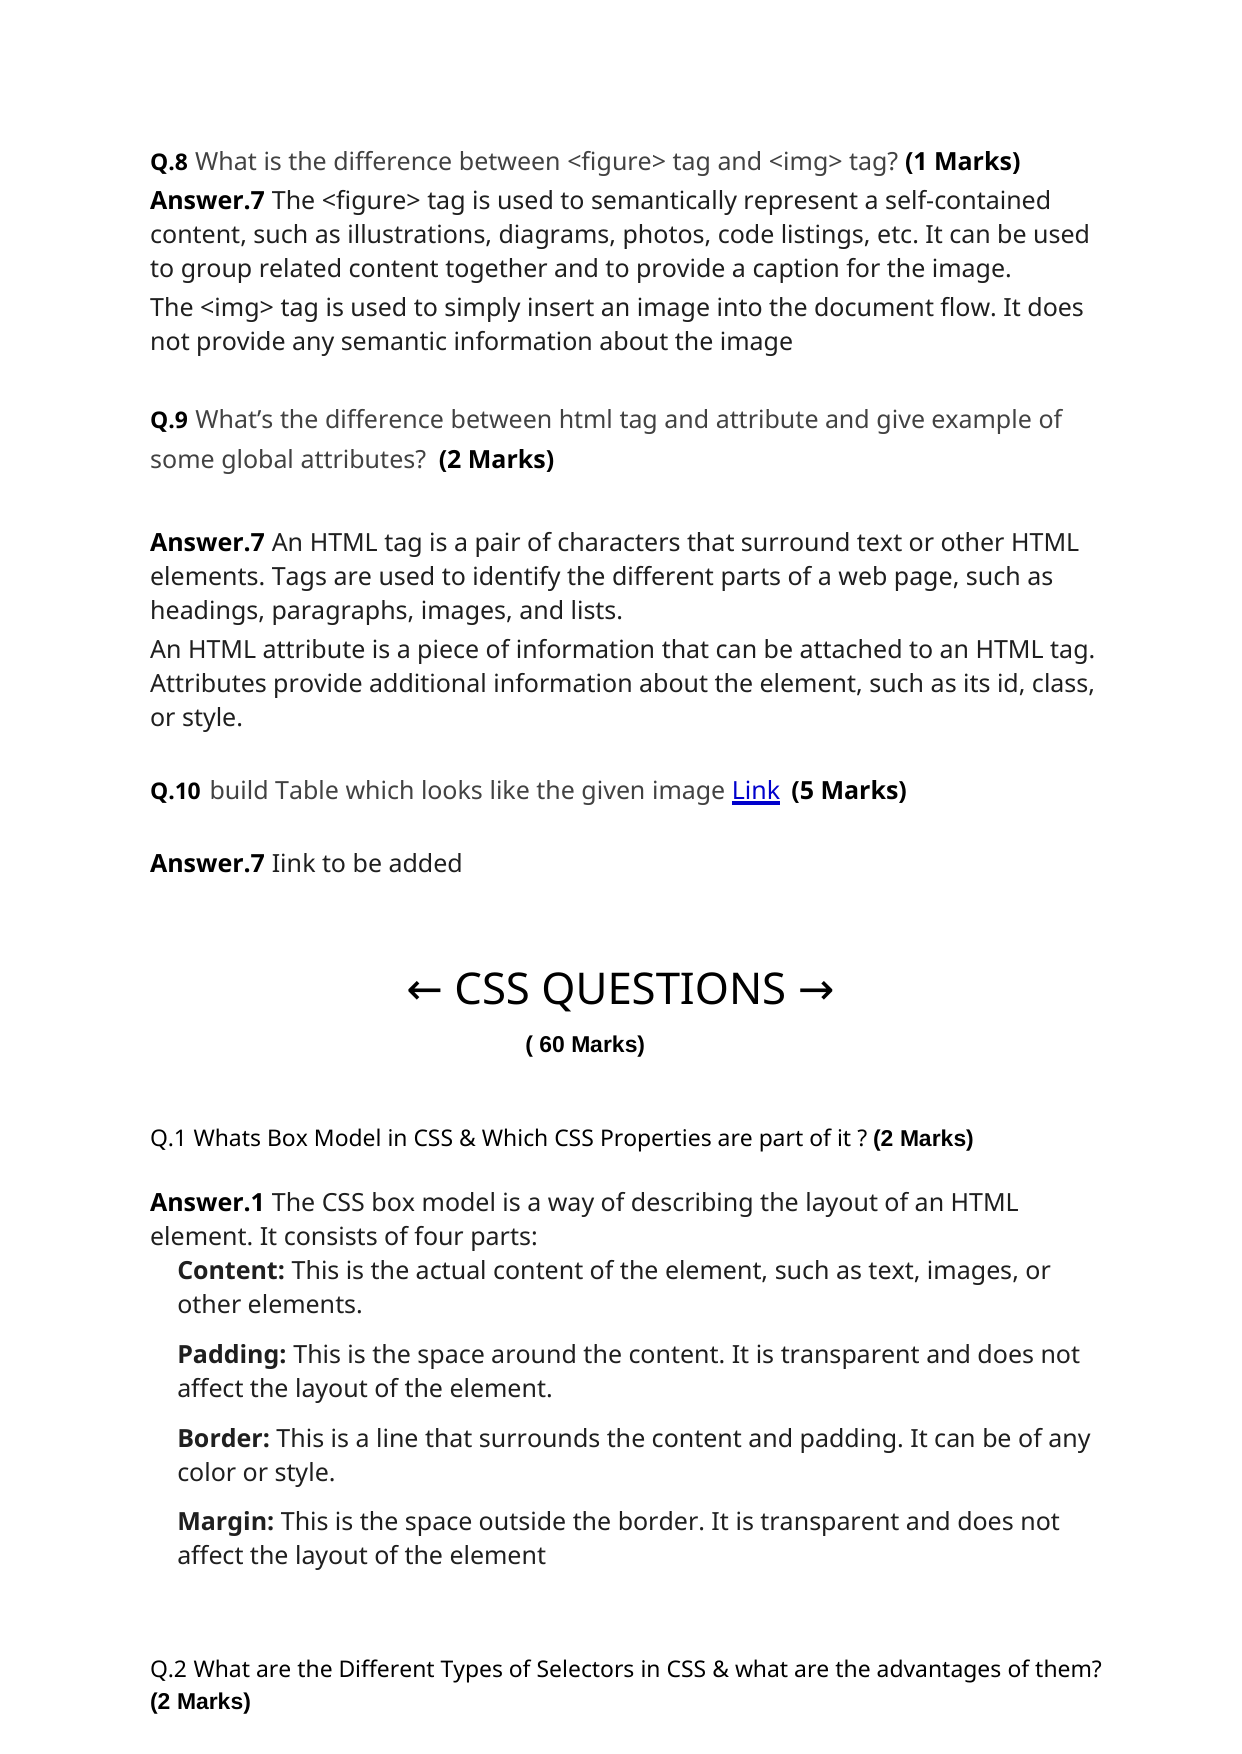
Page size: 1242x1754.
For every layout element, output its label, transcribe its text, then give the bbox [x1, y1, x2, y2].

list build Table which looks like the given image Link (5 Marks) [150, 773, 1104, 807]
list Whats Box Model in CSS & Which CSS Properties are part of it ? (2 Marks) [150, 1122, 1104, 1153]
list Margin: This is the space outside the border. It is transparent and does not affect the layout of the element [139, 1504, 1104, 1572]
list Border: This is a line that surrounds the content and padding. It can be of any color or style. [139, 1420, 1104, 1488]
list What are the Different Types of Selectors in CSS & what are the advantages of them? [150, 1653, 1104, 1684]
list Padding: This is the space around the content. It is transparent and does not affect the layout of the element. [139, 1336, 1104, 1404]
text Answer.7 An HTML tag is a pair of characters that surround text or other HTML elements. Tags are used to identify the different parts of a web page, such as headings, paragraphs, images, and lists. [150, 524, 1104, 627]
text The <img> tag is used to simply insert an image into the document flow. It does not provide any semantic information about the image [150, 290, 1104, 358]
text An HTML attribute is a piece of information that can be attached to an HTML tag. Attributes provide additional information about the element, such as its id, class, or style. [150, 632, 1104, 734]
text Answer.7 Iink to be added [150, 846, 1104, 880]
subtitle (2 Marks) [150, 1688, 1104, 1715]
text Answer.7 The <figure> tag is used to semantically represent a self-contained content, such as illustrations, diagrams, photos, code listings, etc. It can be used to group related content together and to provide a caption for the image. [150, 183, 1104, 285]
text Answer.1 The CSS box model is a way of describing the layout of an HTML element. It consists of four parts: [150, 1184, 1104, 1253]
text ← CSS QUESTIONS → [304, 958, 936, 1017]
subtitle ( 60 Marks) [234, 1031, 936, 1057]
list What is the difference between <ﬁgure> tag and <img> tag? (1 Marks) [150, 144, 1104, 178]
list What’s the difference between html tag and attribute and give example of some global attributes? (2 Marks) [150, 402, 1073, 475]
list Content: This is the actual content of the element, such as text, images, or other elements. [139, 1253, 1104, 1321]
